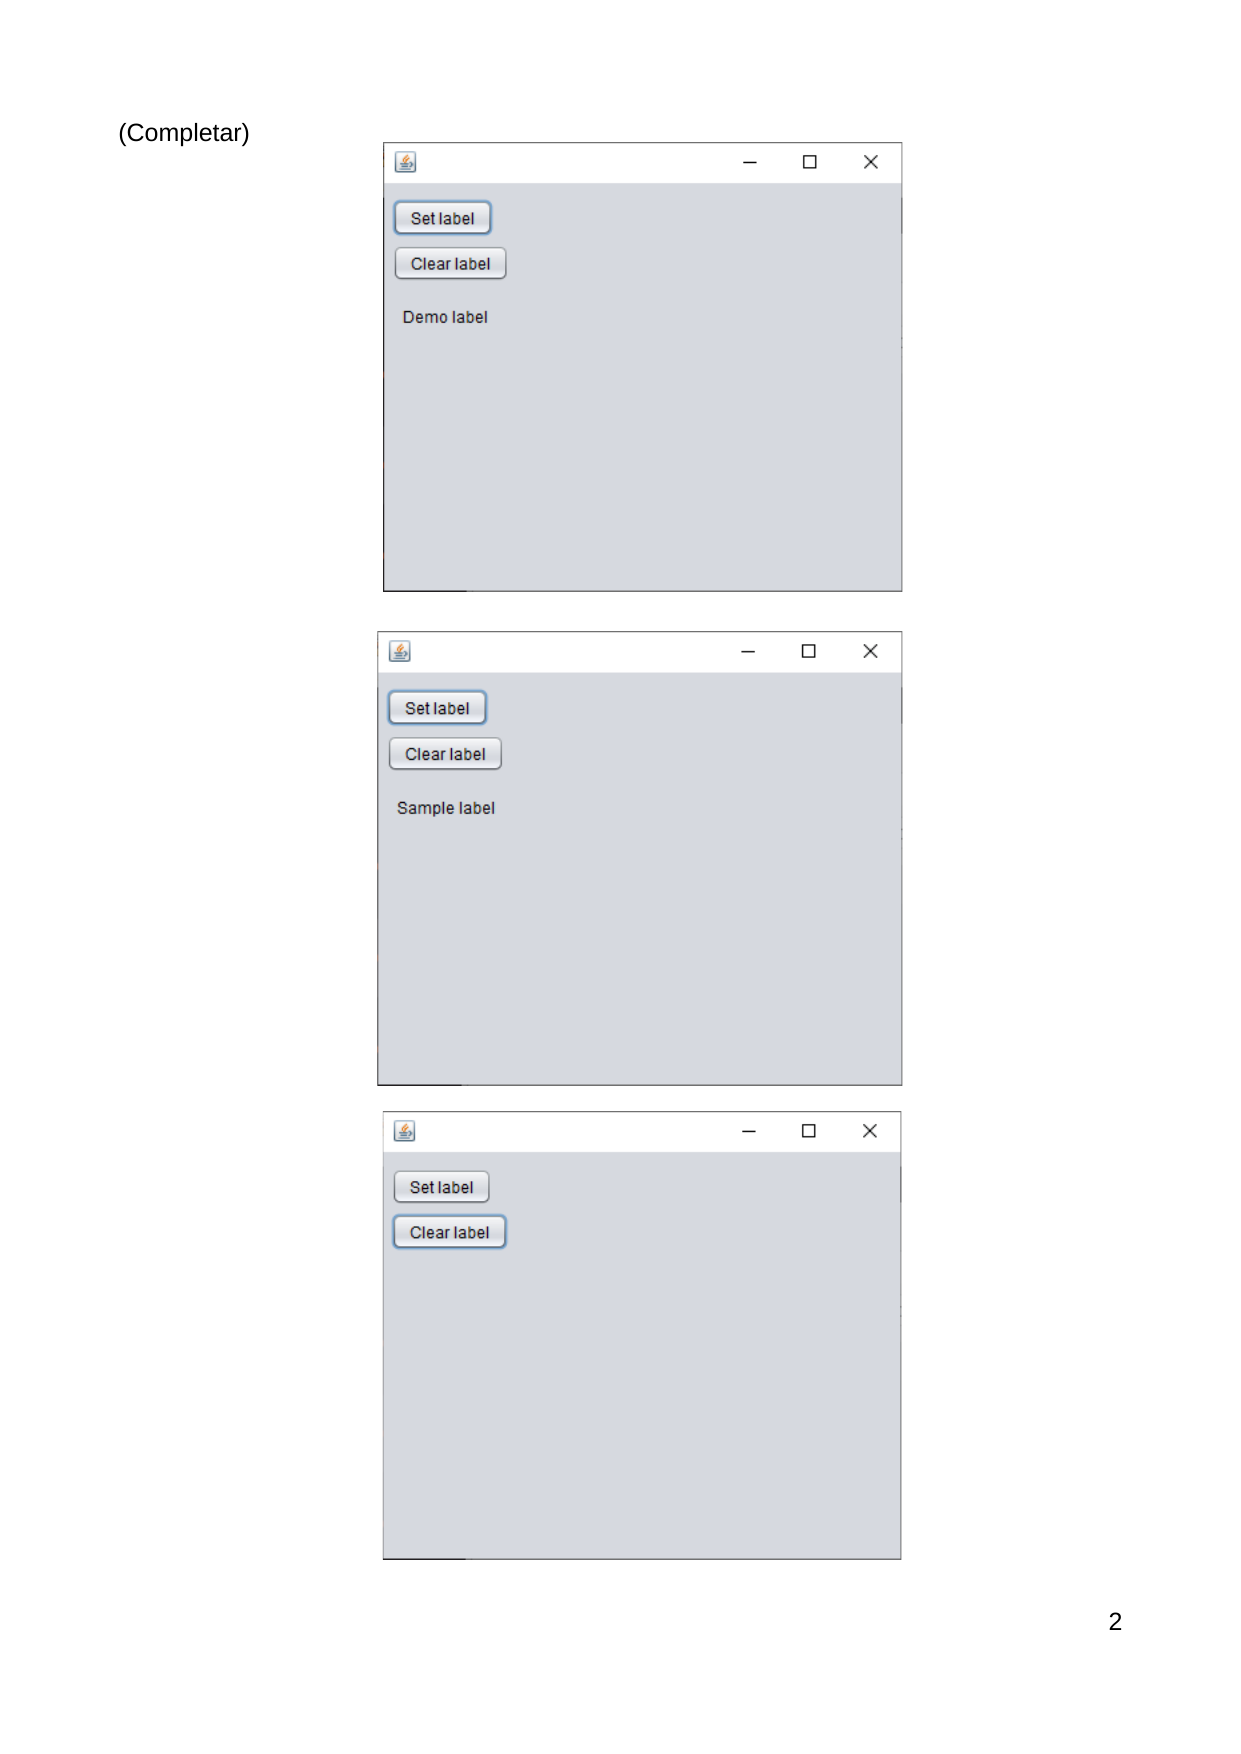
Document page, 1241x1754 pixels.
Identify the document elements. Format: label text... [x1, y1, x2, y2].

picture [382, 1111, 902, 1560]
picture [377, 631, 903, 1086]
text (Completar) [118, 118, 1122, 147]
picture [383, 142, 903, 592]
